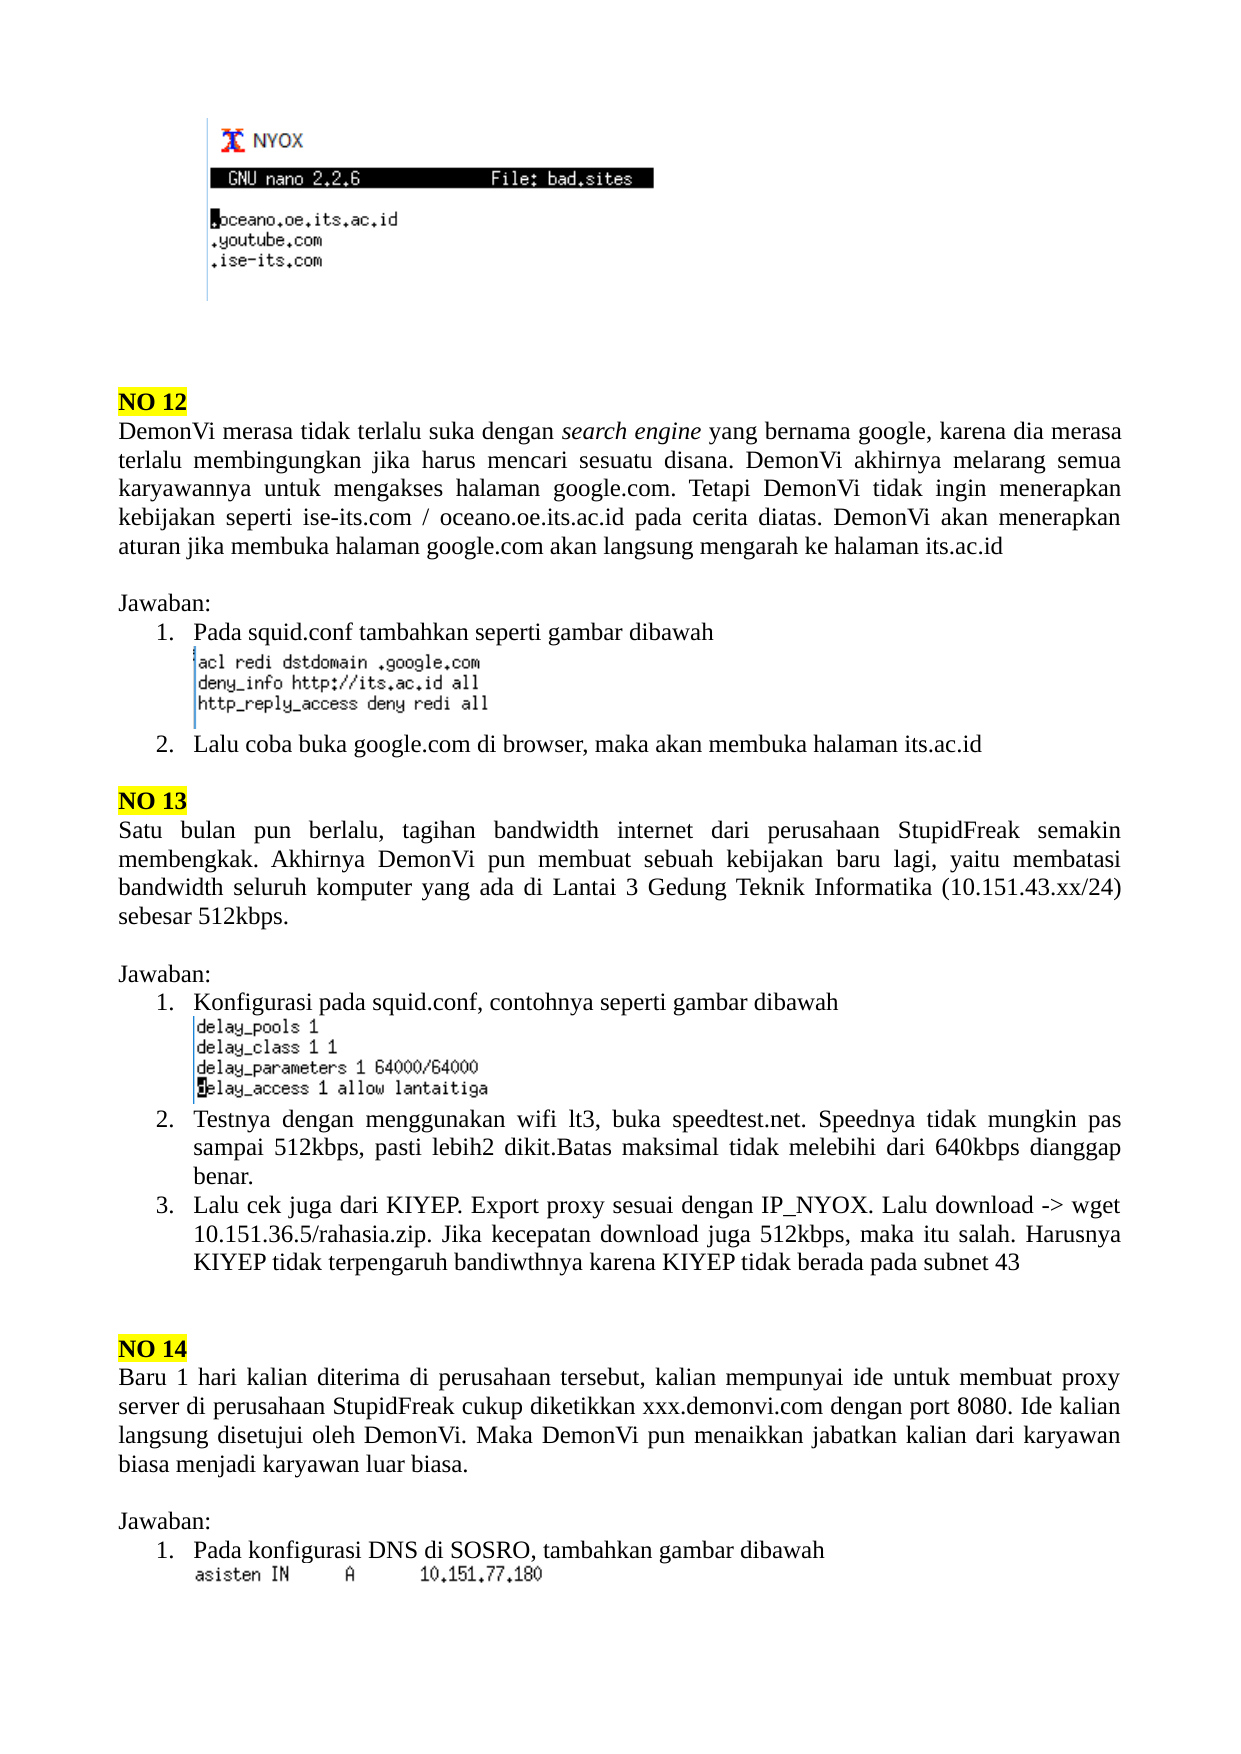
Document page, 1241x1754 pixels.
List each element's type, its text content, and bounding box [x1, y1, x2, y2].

text NO 14 [118, 1334, 1122, 1362]
list Testnya dengan menggunakan wifi lt3, buka speedtest.net. Speednya tidak mungkin pas sampai 512kbps, pasti lebih2 dikit.Batas maksimal tidak melebihi dari 640kbps dianggap benar. [156, 1104, 1122, 1190]
list Konfigurasi pada squid.conf, contohnya seperti gambar dibawah [156, 987, 1122, 1016]
list Pada squid.conf tambahkan seperti gambar dibawah [156, 617, 1122, 646]
text Jawaban: [118, 1506, 1122, 1535]
text NO 13 [118, 786, 1122, 815]
text Jawaban: [118, 588, 1122, 617]
text NO 12 [118, 387, 1122, 416]
list Lalu coba buka google.com di browser, maka akan membuka halaman its.ac.id [156, 729, 1122, 757]
text Jawaban: [118, 959, 1122, 987]
list Pada konfigurasi DNS di SOSRO, tambahkan gambar dibawah [156, 1535, 1122, 1564]
text Satu bulan pun berlalu, tagihan bandwidth internet dari perusahaan StupidFreak semakin membengkak. Akhirnya DemonVi pun membuat sebuah kebijakan baru lagi, yaitu membatasi bandwidth seluruh komputer yang ada di Lantai 3 Gedung Teknik Informatika (10.151.43.xx/24) sebesar 512kbps. [118, 815, 1122, 930]
list Lalu cek juga dari KIYEP. Export proxy sesuai dengan IP_NYOX. Lalu download -> wget 10.151.36.5/rahasia.zip. Jika kecepatan download juga 512kbps, maka itu salah. Harusnya KIYEP tidak terpengaruh bandiwthnya karena KIYEP tidak berada pada subnet 43 [156, 1190, 1122, 1276]
text Baru 1 hari kalian diterima di perusahaan tersebut, kalian mempunyai ide untuk membuat proxy server di perusahaan StupidFreak cukup diketikkan xxx.demonvi.com dengan port 8080. Ide kalian langsung disetujui oleh DemonVi. Maka DemonVi pun menaikkan jabatkan kalian dari karyawan biasa menjadi karyawan luar biasa. [118, 1362, 1122, 1477]
text DemonVi merasa tidak terlalu suka dengan search engine yang bernama google, karena dia merasa terlalu membingungkan jika harus mencari sesuatu disana. DemonVi akhirnya melarang semua karyawannya untuk mengakses halaman google.com. Tetapi DemonVi tidak ingin menerapkan kebijakan seperti ise-its.com / oceano.oe.its.ac.id pada cerita diatas. DemonVi akan menerapkan aturan jika membuka halaman google.com akan langsung mengarah ke halaman its.ac.id [118, 416, 1122, 560]
